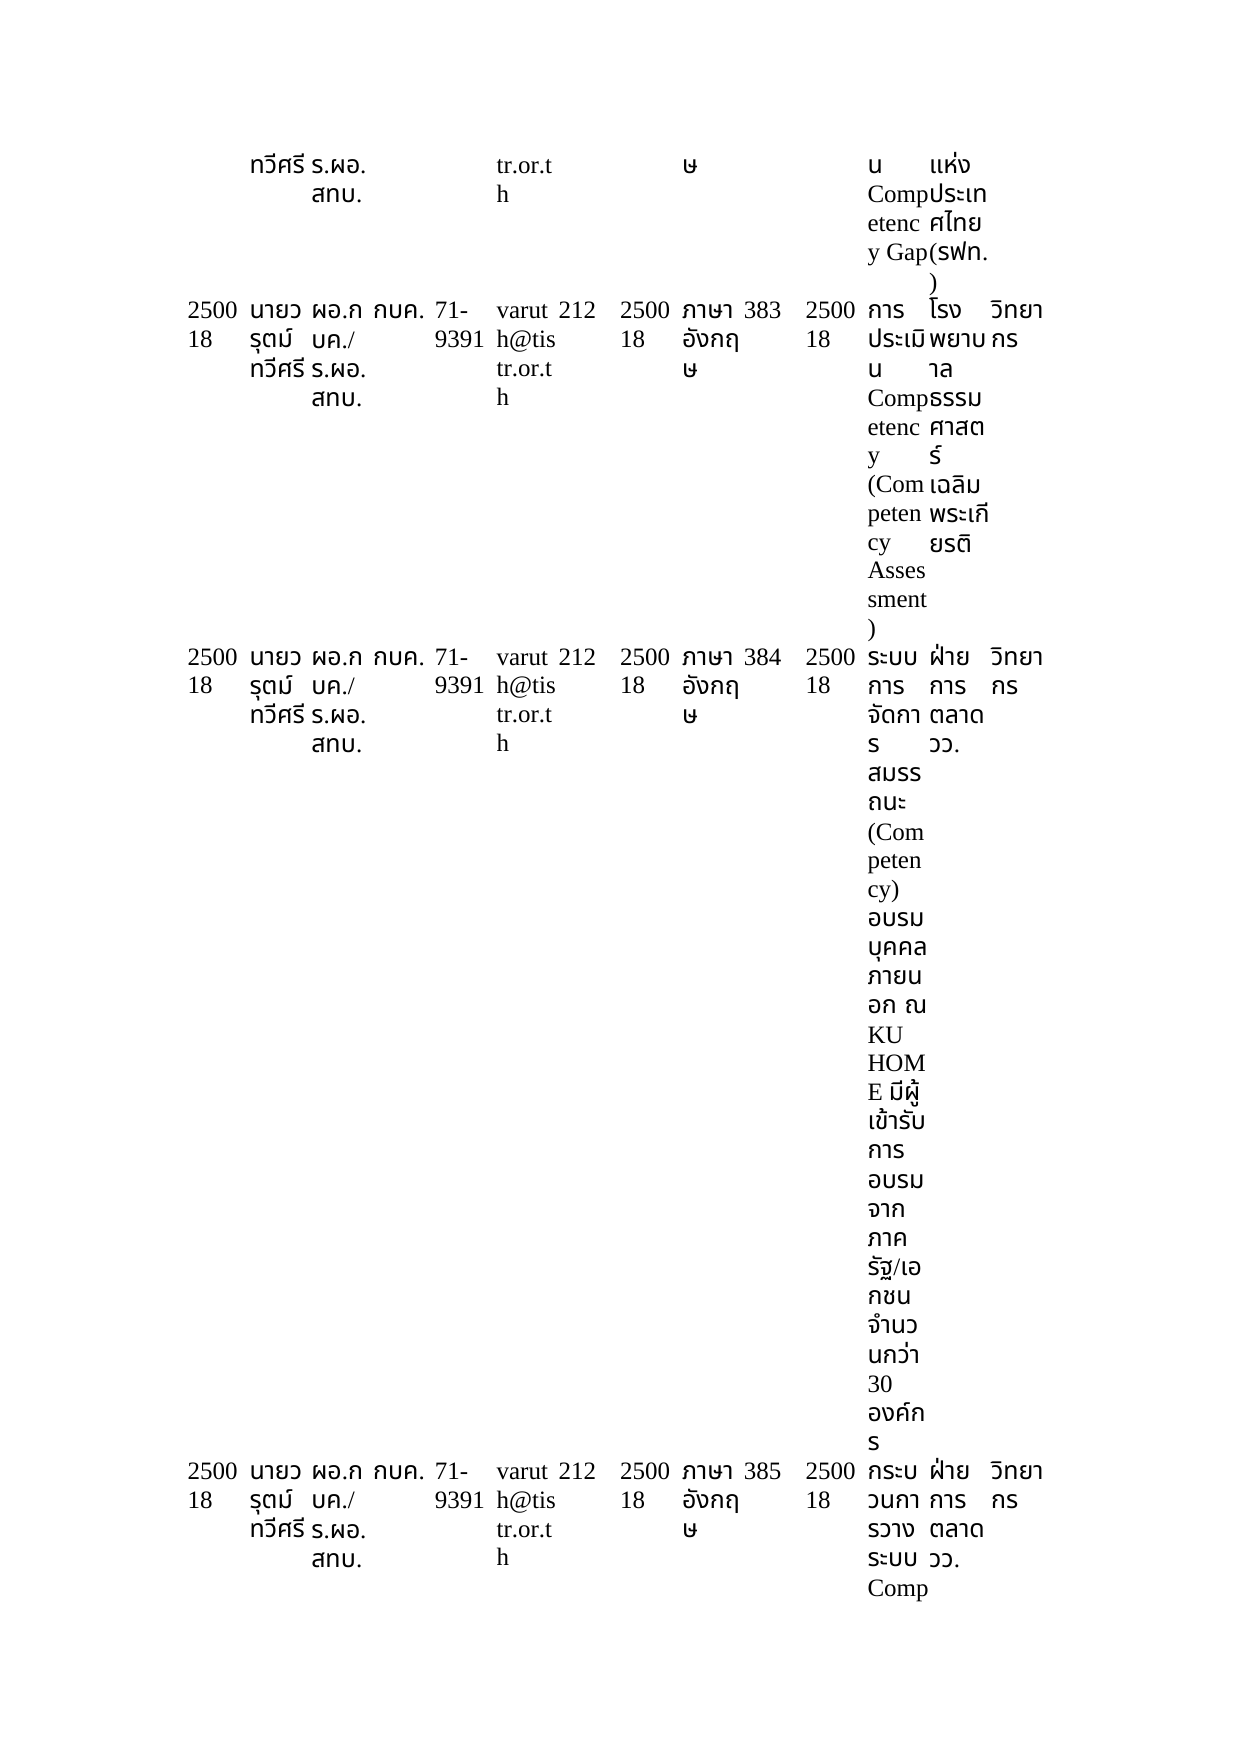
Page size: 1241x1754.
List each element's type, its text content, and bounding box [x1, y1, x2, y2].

table_cell กบค. [373, 296, 434, 642]
table_cell วิทยากร [991, 642, 1053, 1456]
table_cell 250018 [620, 1456, 682, 1602]
table_cell [188, 150, 249, 296]
table_cell 250018 [805, 642, 867, 1456]
table_cell น Competency Gap [867, 150, 929, 296]
table_cell โรงพยาบาลธรรมศาสตร์เฉลิมพระเกียรติ [929, 296, 991, 642]
table_cell นายวรุตม์ ทวีศรี [249, 1456, 311, 1602]
table_cell การประเมิน Competency (Competency Assessment) [867, 296, 929, 642]
table_cell tr.or.th [496, 150, 558, 296]
table_cell 71-9391 [435, 296, 496, 642]
table_cell 384 [744, 642, 805, 1456]
table_cell 250018 [188, 1456, 249, 1602]
table_cell 385 [744, 1456, 805, 1602]
table_cell [620, 150, 682, 296]
table_cell 212 [558, 642, 620, 1456]
table_cell แห่งประเทศไทย (รฟท.) [929, 150, 991, 296]
table_cell ผอ.กบค./ร.ผอ.สทบ. [311, 642, 373, 1456]
table_cell กระบวนการวางระบบ Comp [867, 1456, 929, 1602]
table_cell varuth@tistr.or.th [496, 642, 558, 1456]
table_cell varuth@tistr.or.th [496, 1456, 558, 1602]
table_cell varuth@tistr.or.th [496, 296, 558, 642]
table_cell 250018 [805, 296, 867, 642]
table_cell ระบบการจัดการสมรรถนะ (Competency) อบรมบุคคลภายนอก ณ KU HOME มีผู้เข้ารับการอบรมจากภาครัฐ/เอกชน จำนวนกว่า 30 องค์กร [867, 642, 929, 1456]
table_cell กบค. [373, 642, 434, 1456]
table_cell 71-9391 [435, 642, 496, 1456]
table_cell ษ [682, 150, 743, 296]
table_cell [373, 150, 434, 296]
table_cell ภาษาอังกฤษ [682, 1456, 743, 1602]
table_cell วิทยากร [991, 1456, 1053, 1602]
table_cell 250018 [620, 296, 682, 642]
table_cell ภาษาอังกฤษ [682, 296, 743, 642]
table_cell 250018 [805, 1456, 867, 1602]
table_cell 383 [744, 296, 805, 642]
table_cell 250018 [188, 296, 249, 642]
table_cell นายวรุตม์ ทวีศรี [249, 296, 311, 642]
table_cell วิทยากร [991, 296, 1053, 642]
table_cell 212 [558, 1456, 620, 1602]
table_cell ทวีศรี [249, 150, 311, 296]
table_cell 212 [558, 296, 620, 642]
table_cell นายวรุตม์ ทวีศรี [249, 642, 311, 1456]
table_cell [805, 150, 867, 296]
table_cell ภาษาอังกฤษ [682, 642, 743, 1456]
table_cell ฝ่ายการตลาด วว. [929, 642, 991, 1456]
table_cell ฝ่ายการตลาด วว. [929, 1456, 991, 1602]
table_cell ร.ผอ.สทบ. [311, 150, 373, 296]
table_cell [558, 150, 620, 296]
table_cell [435, 150, 496, 296]
table_cell 250018 [188, 642, 249, 1456]
table_cell [991, 150, 1053, 296]
table_cell [744, 150, 805, 296]
table_cell กบค. [373, 1456, 434, 1602]
table_cell 250018 [620, 642, 682, 1456]
table_cell 71-9391 [435, 1456, 496, 1602]
table_cell ผอ.กบค./ร.ผอ.สทบ. [311, 296, 373, 642]
table_cell ผอ.กบค./ร.ผอ.สทบ. [311, 1456, 373, 1602]
